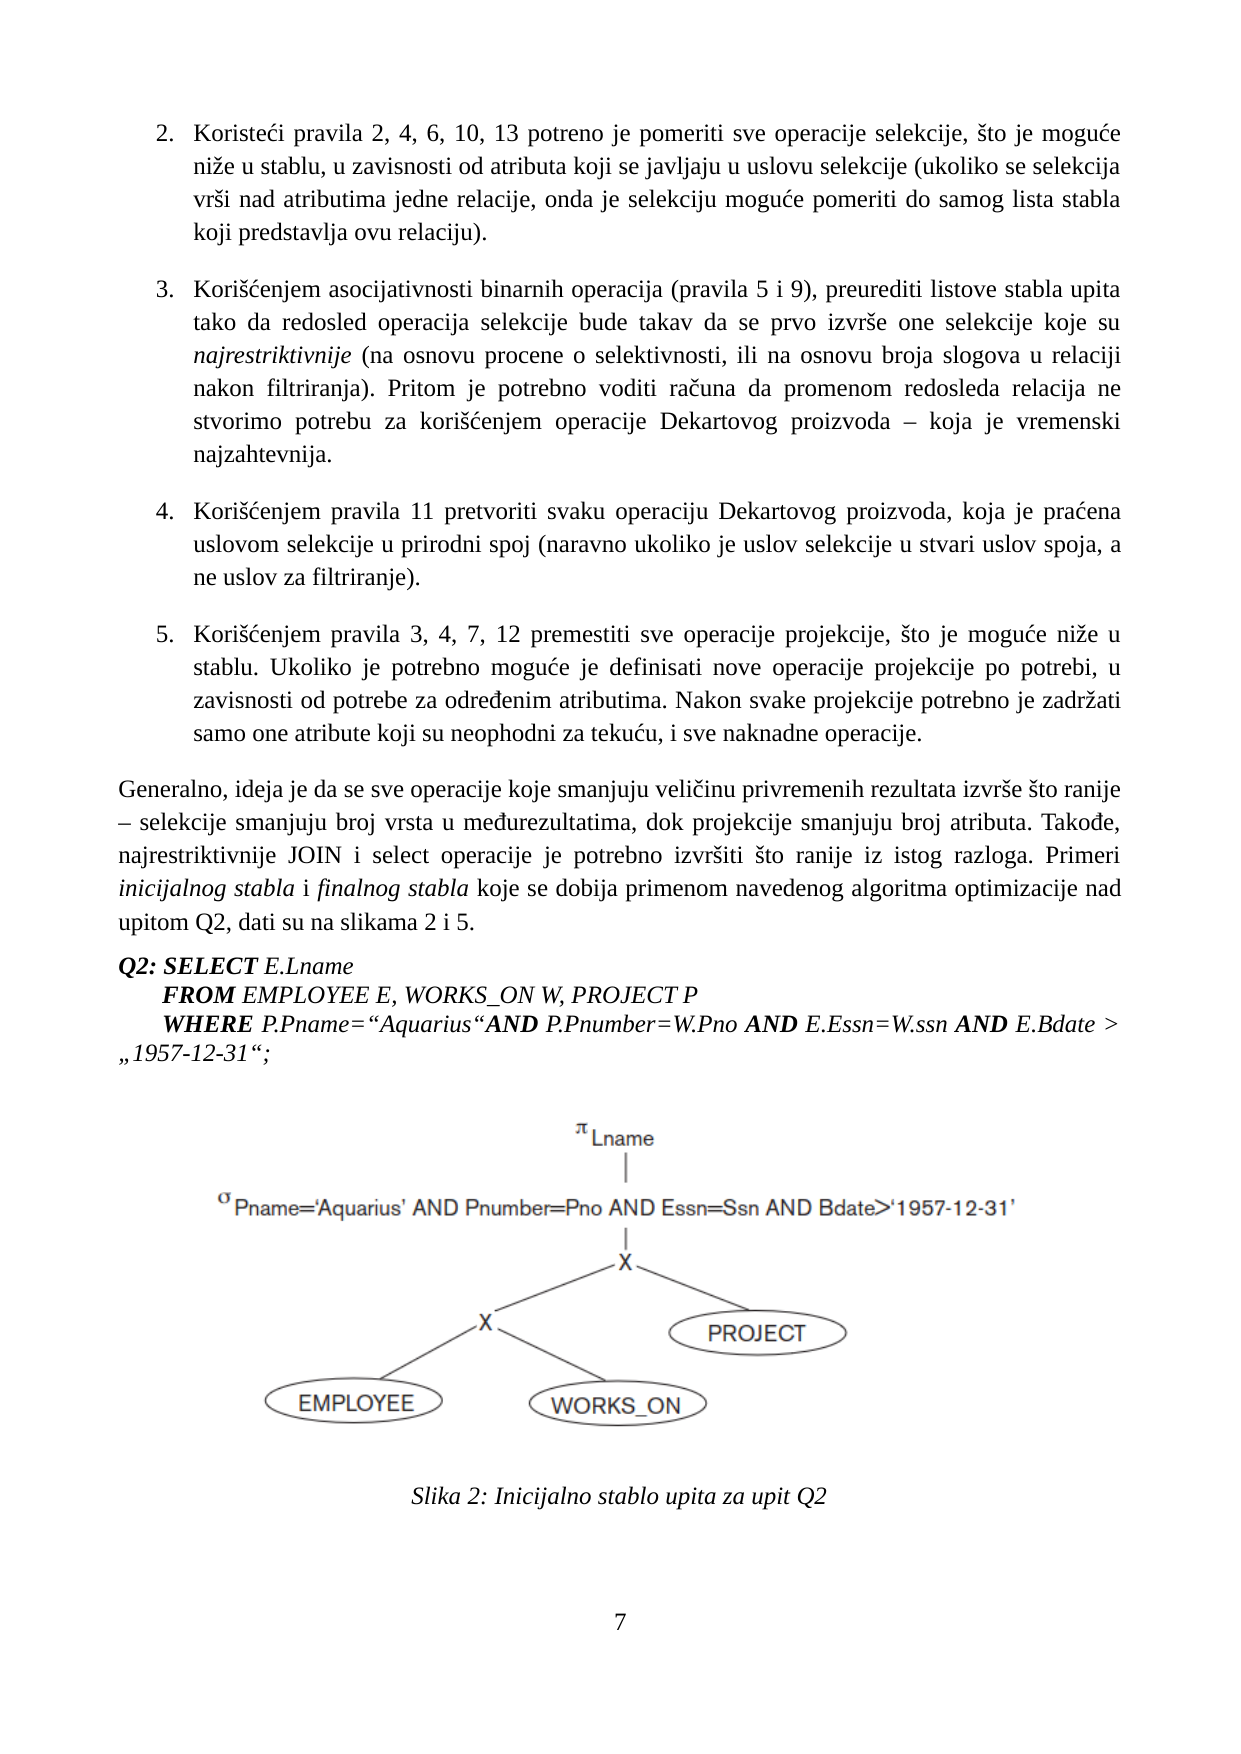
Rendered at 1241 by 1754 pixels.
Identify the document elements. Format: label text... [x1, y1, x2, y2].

text FROM EMPLOYEE E, WORKS_ON W, PROJECT P [118, 980, 1122, 1009]
list Korišćenjem pravila 11 pretvoriti svaku operaciju Dekartovog proizvoda, koja je praćena uslovom selekcije u prirodni spoj (naravno ukoliko je uslov selekcije u stvari uslov spoja, a ne uslov za filtriranje). [156, 496, 1122, 591]
list Korišćenjem pravila 3, 4, 7, 12 premestiti sve operacije projekcije, što je moguće niže u stablu. Ukoliko je potrebno moguće je definisati nove operacije projekcije po potrebi, u zavisnosti od potrebe za određenim atributima. Nakon svake projekcije potrebno je zadržati samo one atribute koji su neophodni za tekuću, i sve naknadne operacije. [156, 619, 1122, 746]
text Generalno, ideja je da se sve operacije koje smanjuju veličinu privremenih rezultata izvrše što ranije – selekcije smanjuju broj vrsta u međurezultatima, dok projekcije smanjuju broj atributa. Takođe, najrestriktivnije JOIN i select operacije je potrebno izvršiti što ranije iz istog razloga. Primeri inicijalnog stabla i finalnog stabla koje se dobija primenom navedenog algoritma optimizacije nad upitom Q2, dati su na slikama 2 i 5. [118, 774, 1122, 935]
picture [190, 1098, 1050, 1481]
text WHERE P.Pname=“Aquarius“AND P.Pnumber=W.Pno AND E.Essn=W.ssn AND E.Bdate > „1957-12-31“; [118, 1009, 1122, 1066]
text Q2: SELECT E.Lname [118, 951, 1122, 980]
text [191, 1079, 1049, 1098]
text Slika 2: Inicijalno stablo upita za upit Q2 [191, 1481, 1049, 1509]
list Korišćenjem asocijativnosti binarnih operacija (pravila 5 i 9), preurediti listove stabla upita tako da redosled operacija selekcije bude takav da se prvo izvrše one selekcije koje su najrestriktivnije (na osnovu procene o selektivnosti, ili na osnovu broja slogova u relaciji nakon filtriranja). Pritom je potrebno voditi računa da promenom redosleda relacija ne stvorimo potrebu za korišćenjem operacije Dekartovog proizvoda – koja je vremenski najzahtevnija. [156, 274, 1122, 468]
list Koristeći pravila 2, 4, 6, 10, 13 potreno je pomeriti sve operacije selekcije, što je moguće niže u stablu, u zavisnosti od atributa koji se javljaju u uslovu selekcije (ukoliko se selekcija vrši nad atributima jedne relacije, onda je selekciju moguće pomeriti do samog lista stabla koji predstavlja ovu relaciju). [156, 118, 1122, 246]
